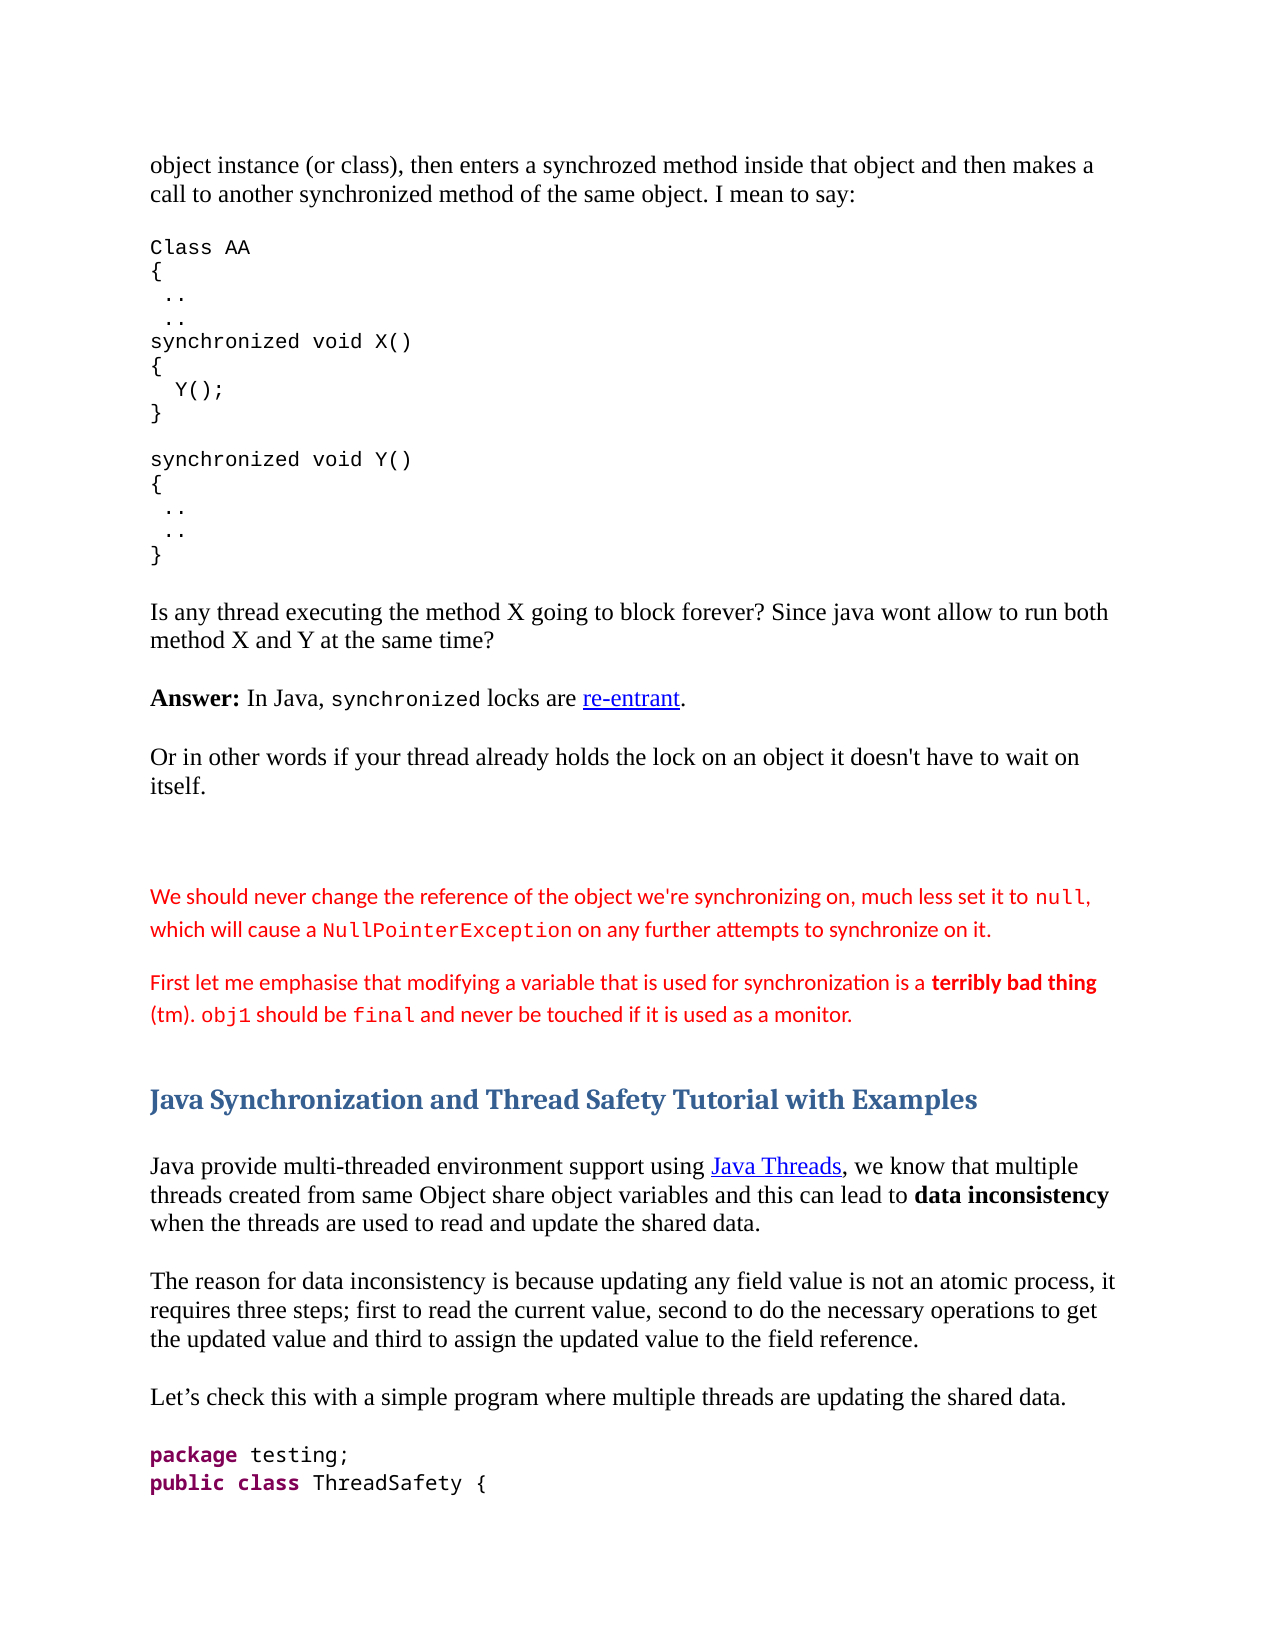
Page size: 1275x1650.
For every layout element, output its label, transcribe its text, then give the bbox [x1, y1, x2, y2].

text object instance (or class), then enters a synchrozed method inside that object and then makes a call to another synchronized method of the same object. I mean to say: [150, 150, 1125, 207]
text synchronized void Y() [150, 449, 1125, 473]
text First let me emphasise that modifying a variable that is used for synchronization is a terribly bad thing (tm). obj1 should be final and never be touched if it is used as a monitor. [150, 968, 1125, 1029]
text .. [150, 497, 1125, 520]
text Is any thread executing the method X going to block forever? Since java wont allow to run both method X and Y at the same time? [150, 597, 1125, 654]
text public class ThreadSafety { [150, 1468, 1125, 1497]
text } [150, 544, 1125, 568]
text Answer: In Java, synchronized locks are re-entrant. [150, 683, 1125, 713]
text Class AA [150, 237, 1125, 260]
text .. [150, 308, 1125, 331]
text package testing; [150, 1440, 1125, 1468]
text We should never change the reference of the object we're synchronizing on, much less set it to null, which will cause a NullPointerException on any further attempts to synchronize on it. [150, 882, 1125, 943]
text .. [150, 520, 1125, 544]
text { [150, 260, 1125, 284]
text Java provide multi-threaded environment support using Java Threads, we know that multiple threads created from same Object share object variables and this can lead to data inconsistency when the threads are used to read and update the shared data. [150, 1151, 1125, 1237]
text synchronized void X() [150, 331, 1125, 355]
text .. [150, 284, 1125, 308]
text { [150, 355, 1125, 378]
text } [150, 402, 1125, 426]
text Y(); [150, 378, 1125, 402]
text Or in other words if your thread already holds the lock on an object it doesn't have to wait on itself. [150, 742, 1125, 800]
subtitle Java Synchronization and Thread Safety Tutorial with Examples [150, 1083, 1125, 1117]
text The reason for data inconsistency is because updating any field value is not an atomic process, it requires three steps; first to read the current value, second to do the necessary operations to get the updated value and third to assign the updated value to the field reference. [150, 1266, 1125, 1353]
text Let’s check this with a simple program where multiple threads are updating the shared data. [150, 1382, 1125, 1411]
text { [150, 473, 1125, 497]
